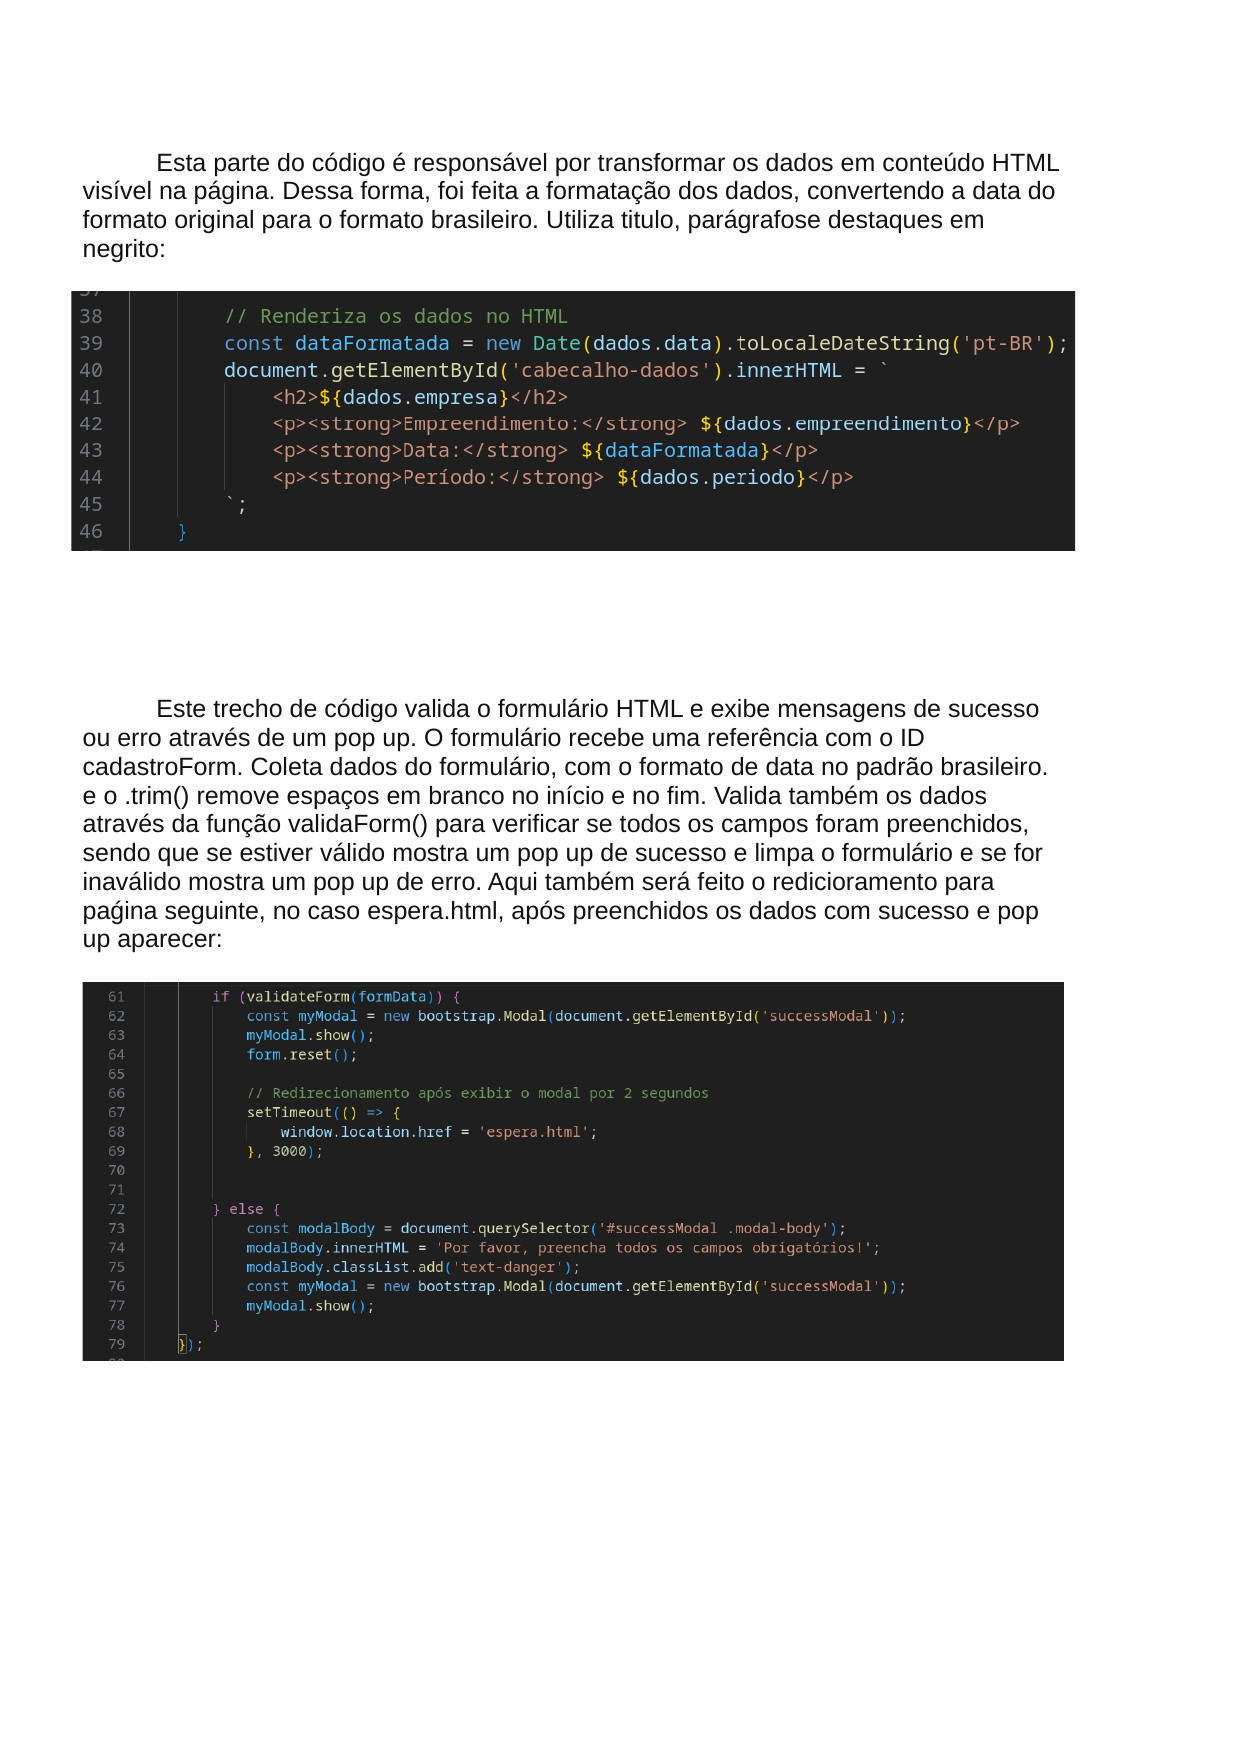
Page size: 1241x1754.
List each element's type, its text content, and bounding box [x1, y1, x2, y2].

text Esta parte do código é responsável por transformar os dados em conteúdo HTML visível na página. Dessa forma, foi feita a formatação dos dados, convertendo a data do formato original para o formato brasileiro. Utiliza titulo, parágrafose destaques em negrito: [82, 148, 1064, 263]
picture [71, 291, 1075, 551]
picture [82, 982, 1064, 1361]
text Este trecho de código valida o formulário HTML e exibe mensagens de sucesso ou erro através de um pop up. O formulário recebe uma referência com o ID cadastroForm. Coleta dados do formulário, com o formato de data no padrão brasileiro. e o .trim() remove espaços em branco no início e no fim. Valida também os dados através da função validaForm() para verificar se todos os campos foram preenchidos, sendo que se estiver válido mostra um pop up de sucesso e limpa o formulário e se for inaválido mostra um pop up de erro. Aqui também será feito o redicioramento para paǵina seguinte, no caso espera.html, após preenchidos os dados com sucesso e pop up aparecer: [82, 694, 1064, 953]
